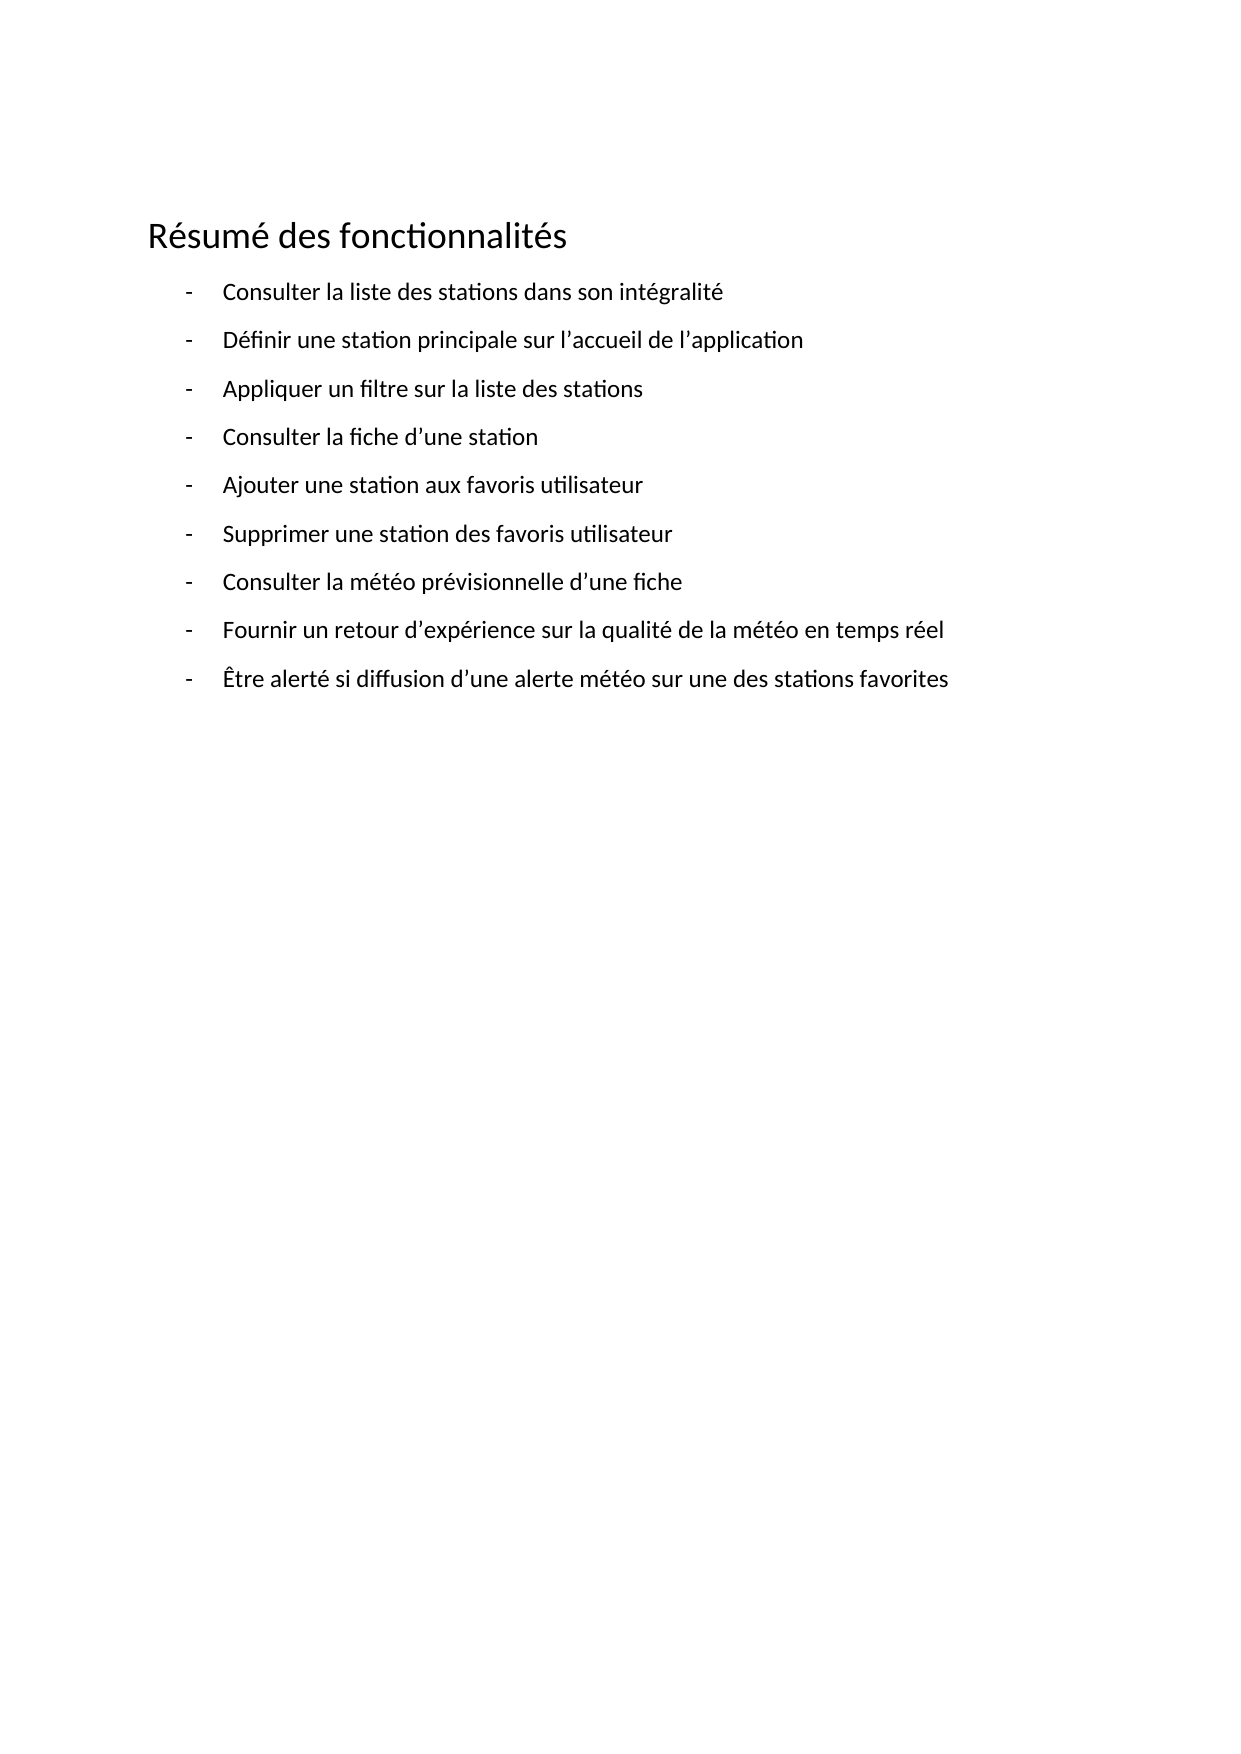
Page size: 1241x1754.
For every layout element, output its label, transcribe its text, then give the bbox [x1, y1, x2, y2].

list Consulter la liste des stations dans son intégralité [185, 276, 1093, 307]
list Définir une station principale sur l’accueil de l’application [185, 324, 1093, 355]
text Résumé des fonctionnalités [148, 212, 1093, 258]
list Consulter la fiche d’une station [185, 421, 1093, 452]
list Appliquer un filtre sur la liste des stations [185, 373, 1093, 403]
list Consulter la météo prévisionnelle d’une fiche [185, 566, 1093, 597]
list Fournir un retour d’expérience sur la qualité de la météo en temps réel [185, 614, 1093, 645]
list Ajouter une station aux favoris utilisateur [185, 469, 1093, 500]
list Supprimer une station des favoris utilisateur [185, 518, 1093, 548]
list Être alerté si diffusion d’une alerte météo sur une des stations favorites [185, 663, 1093, 693]
